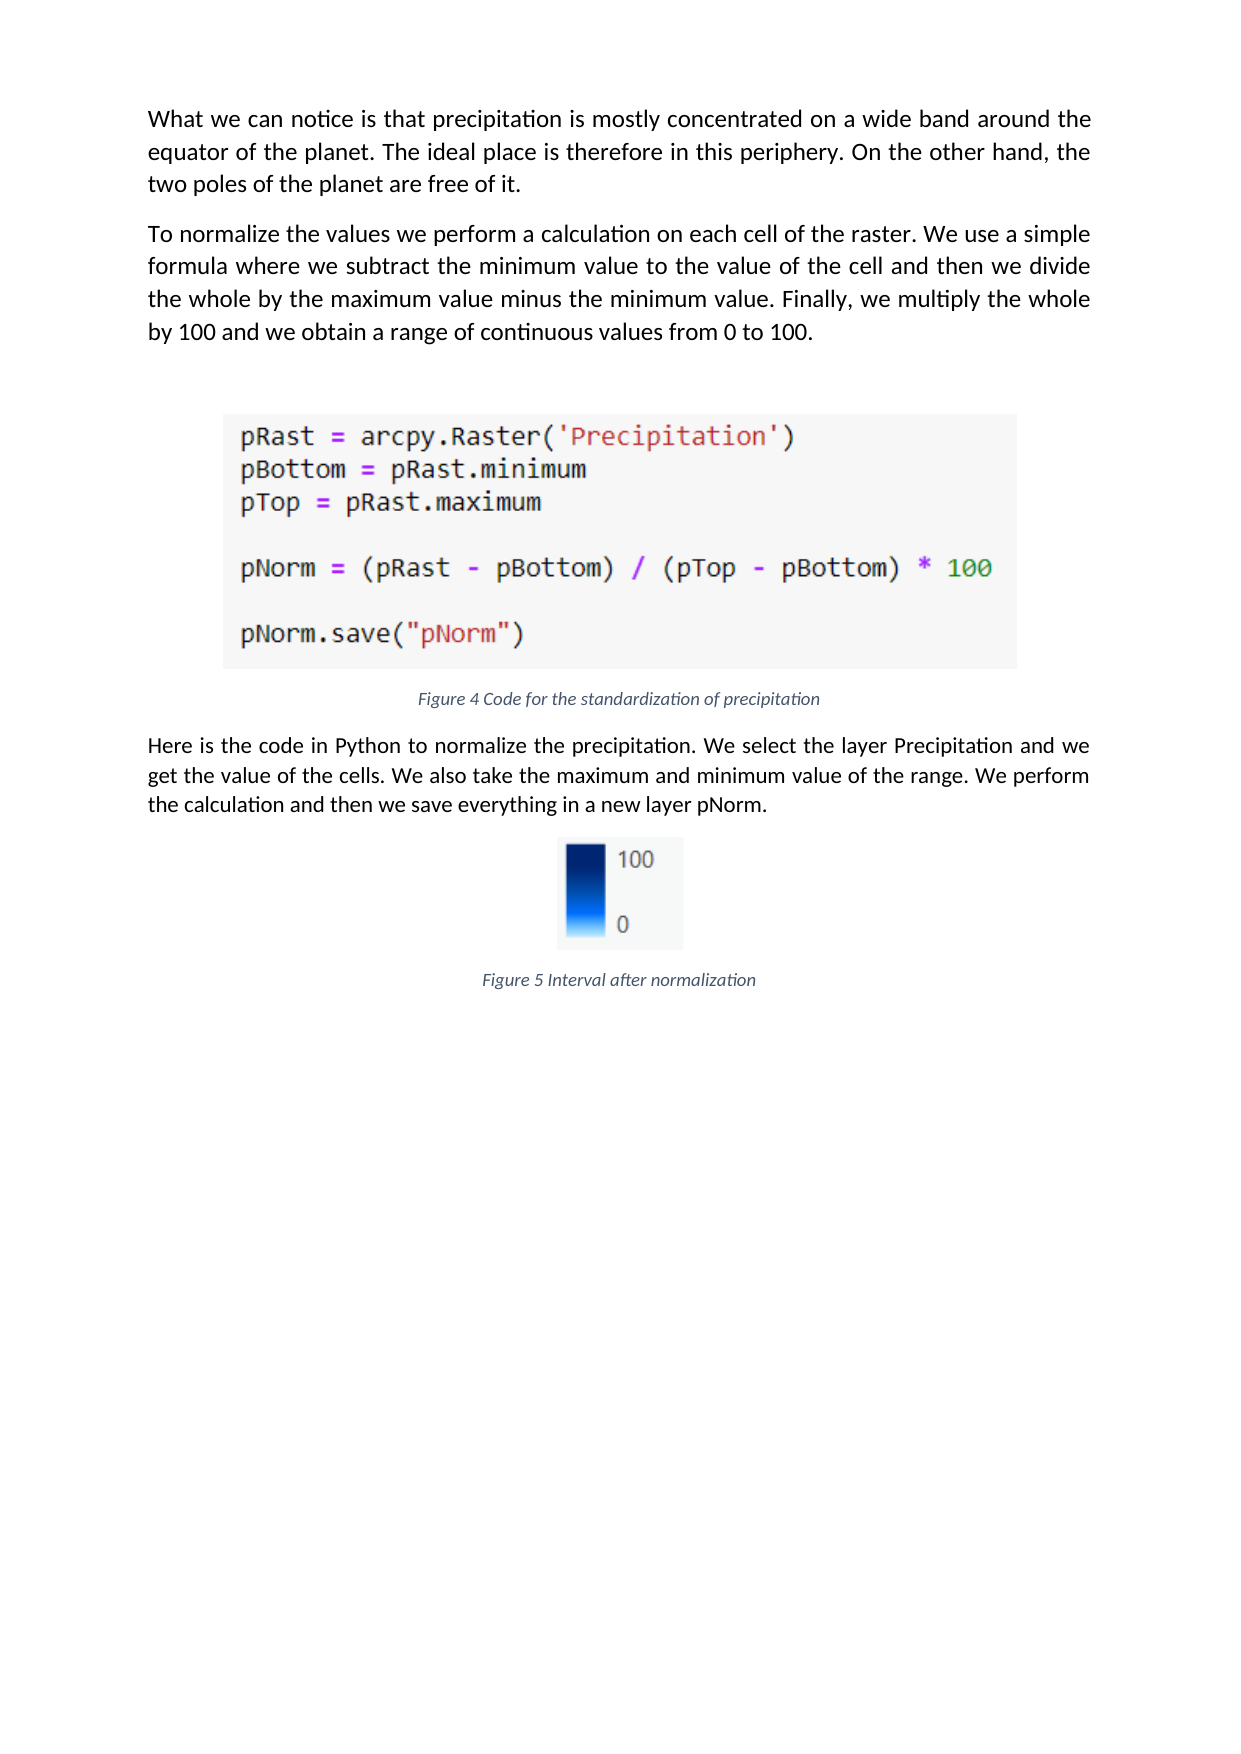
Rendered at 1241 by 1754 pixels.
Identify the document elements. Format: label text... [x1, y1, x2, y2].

text What we can notice is that precipitation is mostly concentrated on a wide band around the equator of the planet. The ideal place is therefore in this periphery. On the other hand, the two poles of the planet are free of it. [148, 103, 1093, 199]
text To normalize the values we perform a calculation on each cell of the raster. We use a simple formula where we subtract the minimum value to the value of the cell and then we divide the whole by the maximum value minus the minimum value. Finally, we multiply the whole by 100 and we obtain a range of continuous values from 0 to 100. [148, 218, 1093, 346]
text Figure 5 Interval after normalization [148, 968, 1093, 991]
text Here is the code in Python to normalize the precipitation. We select the layer Precipitation and we get the value of the cells. We also take the maximum and minimum value of the range. We perform the calculation and then we save everything in a new layer pNorm. [148, 731, 1093, 819]
text Figure 4 Code for the standardization of precipitation [148, 687, 1093, 710]
